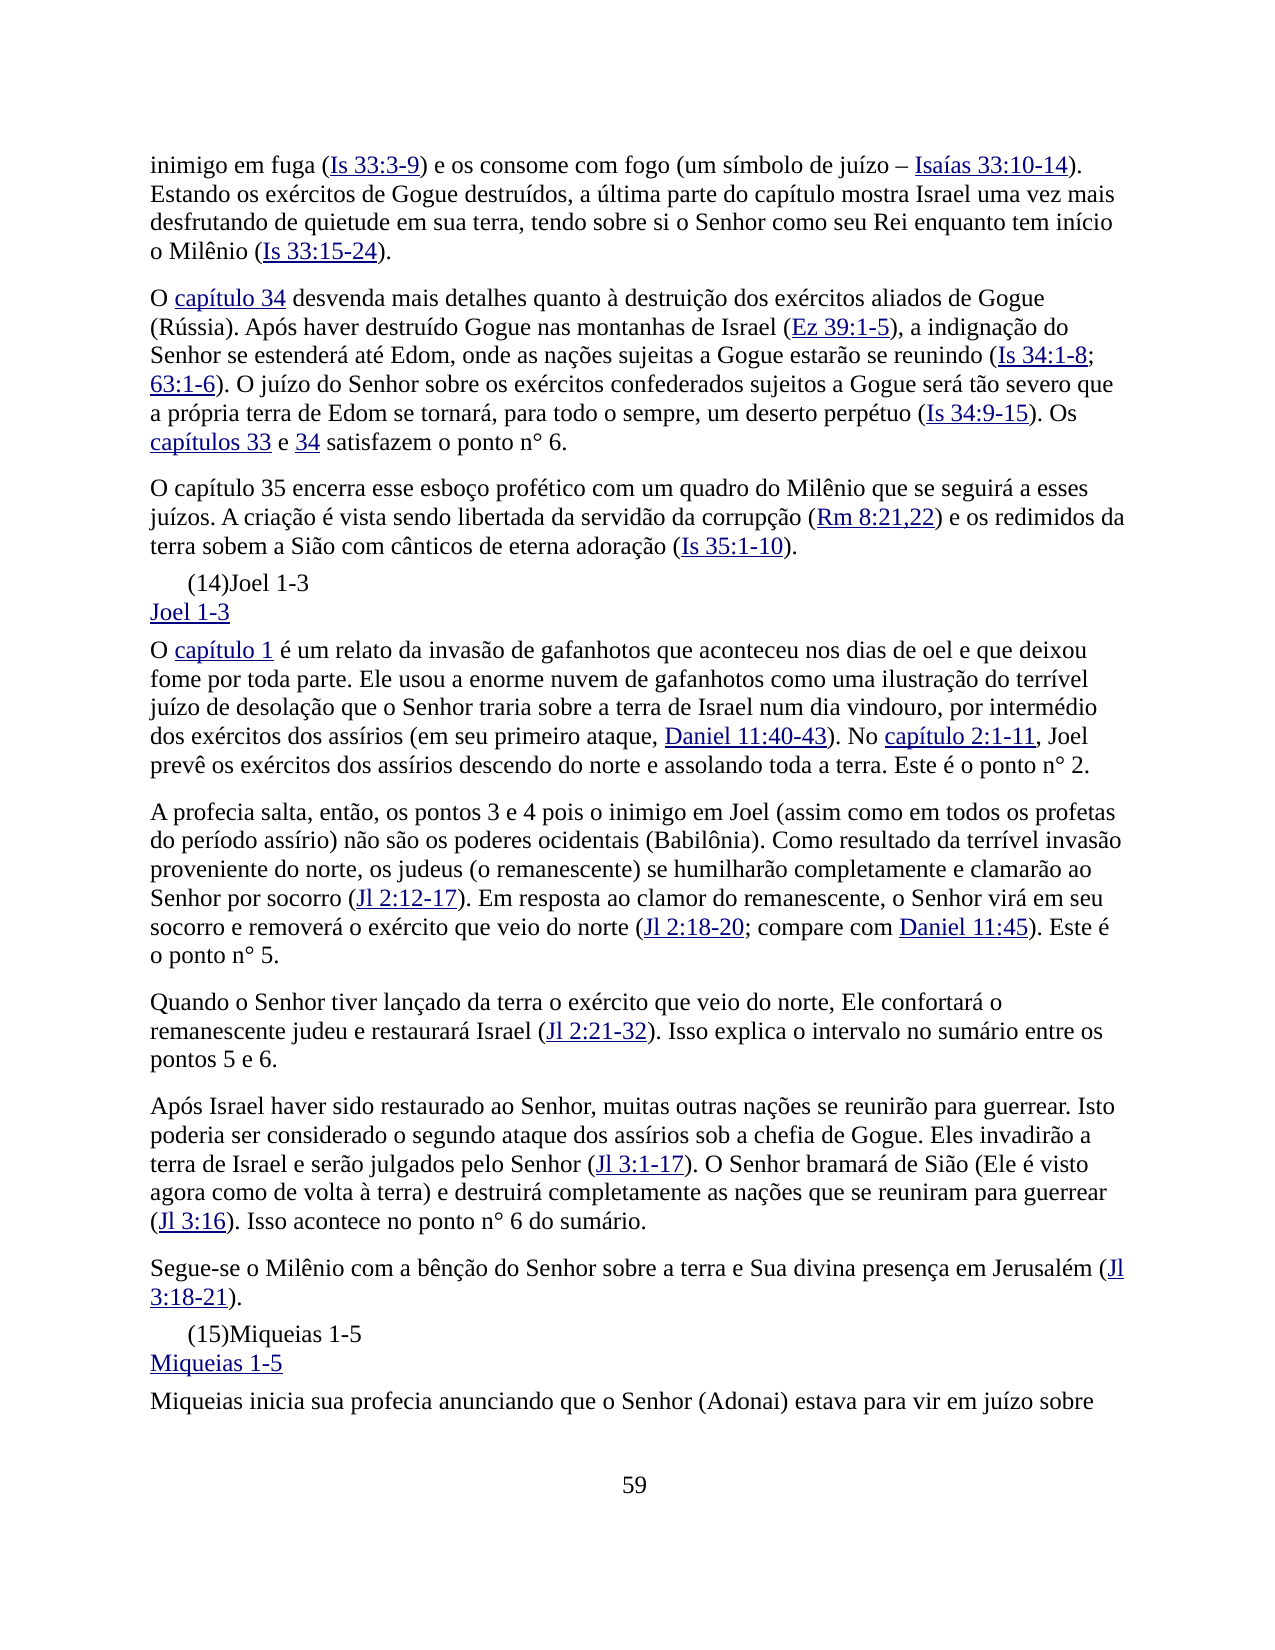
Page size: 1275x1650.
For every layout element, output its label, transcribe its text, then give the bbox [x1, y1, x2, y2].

text Miqueias inicia sua profecia anunciando que o Senhor (Adonai) estava para vir em juízo sobre [150, 1386, 1125, 1414]
text O capítulo 35 encerra esse esboço profético com um quadro do Milênio que se seguirá a esses juízos. A criação é vista sendo libertada da servidão da corrupção (Rm 8:21,22) e os redimidos da terra sobem a Sião com cânticos de eterna adoração (Is 35:1-10). [150, 473, 1125, 559]
text O capítulo 34 desvenda mais detalhes quanto à destruição dos exércitos aliados de Gogue (Rússia). Após haver destruído Gogue nas montanhas de Israel (Ez 39:1-5), a indignação do Senhor se estenderá até Edom, onde as nações sujeitas a Gogue estarão se reunindo (Is 34:1-8; 63:1-6). O juízo do Senhor sobre os exércitos confederados sujeitos a Gogue será tão severo que a própria terra de Edom se tornará, para todo o sempre, um deserto perpétuo (Is 34:9-15). Os capítulos 33 e 34 satisfazem o ponto n° 6. [150, 283, 1125, 455]
text Quando o Senhor tiver lançado da terra o exército que veio do norte, Ele confortará o remanescente judeu e restaurará Israel (Jl 2:21-32). Isso explica o intervalo no sumário entre os pontos 5 e 6. [150, 987, 1125, 1073]
text Segue-se o Milênio com a bênção do Senhor sobre a terra e Sua divina presença em Jerusalém (Jl 3:18-21). [150, 1253, 1125, 1310]
text A profecia salta, então, os pontos 3 e 4 pois o inimigo em Joel (assim como em todos os profetas do período assírio) não são os poderes ocidentais (Babilônia). Como resultado da terrível invasão proveniente do norte, os judeus (o remanescente) se humilharão completamente e clamarão ao Senhor por socorro (Jl 2:12-17). Em resposta ao clamor do remanescente, o Senhor virá em seu socorro e removerá o exército que veio do norte (Jl 2:18-20; compare com Daniel 11:45). Este é o ponto n° 5. [150, 797, 1125, 969]
text Joel 1-3 [150, 597, 1125, 626]
text inimigo em fuga (Is 33:3-9) e os consome com fogo (um símbolo de juízo – Isaías 33:10-14). Estando os exércitos de Gogue destruídos, a última parte do capítulo mostra Israel uma vez mais desfrutando de quietude em sua terra, tendo sobre si o Senhor como seu Rei enquanto tem início o Milênio (Is 33:15-24). [150, 150, 1125, 265]
text Após Israel haver sido restaurado ao Senhor, muitas outras nações se reunirão para guerrear. Isto poderia ser considerado o segundo ataque dos assírios sob a chefia de Gogue. Eles invadirão a terra de Israel e serão julgados pelo Senhor (Jl 3:1-17). O Senhor bramará de Sião (Ele é visto agora como de volta à terra) e destruirá completamente as nações que se reuniram para guerrear (Jl 3:16). Isso acontece no ponto n° 6 do sumário. [150, 1091, 1125, 1235]
list Joel 1-3 [187, 568, 1125, 597]
text O capítulo 1 é um relato da invasão de gafanhotos que aconteceu nos dias de oel e que deixou fome por toda parte. Ele usou a enorme nuvem de gafanhotos como uma ilustração do terrível juízo de desolação que o Senhor traria sobre a terra de Israel num dia vindouro, por intermédio dos exércitos dos assírios (em seu primeiro ataque, Daniel 11:40-43). No capítulo 2:1-11, Joel prevê os exércitos dos assírios descendo do norte e assolando toda a terra. Este é o ponto n° 2. [150, 635, 1125, 779]
list Miqueias 1-5 [187, 1319, 1125, 1348]
text Miqueias 1-5 [150, 1348, 1125, 1377]
